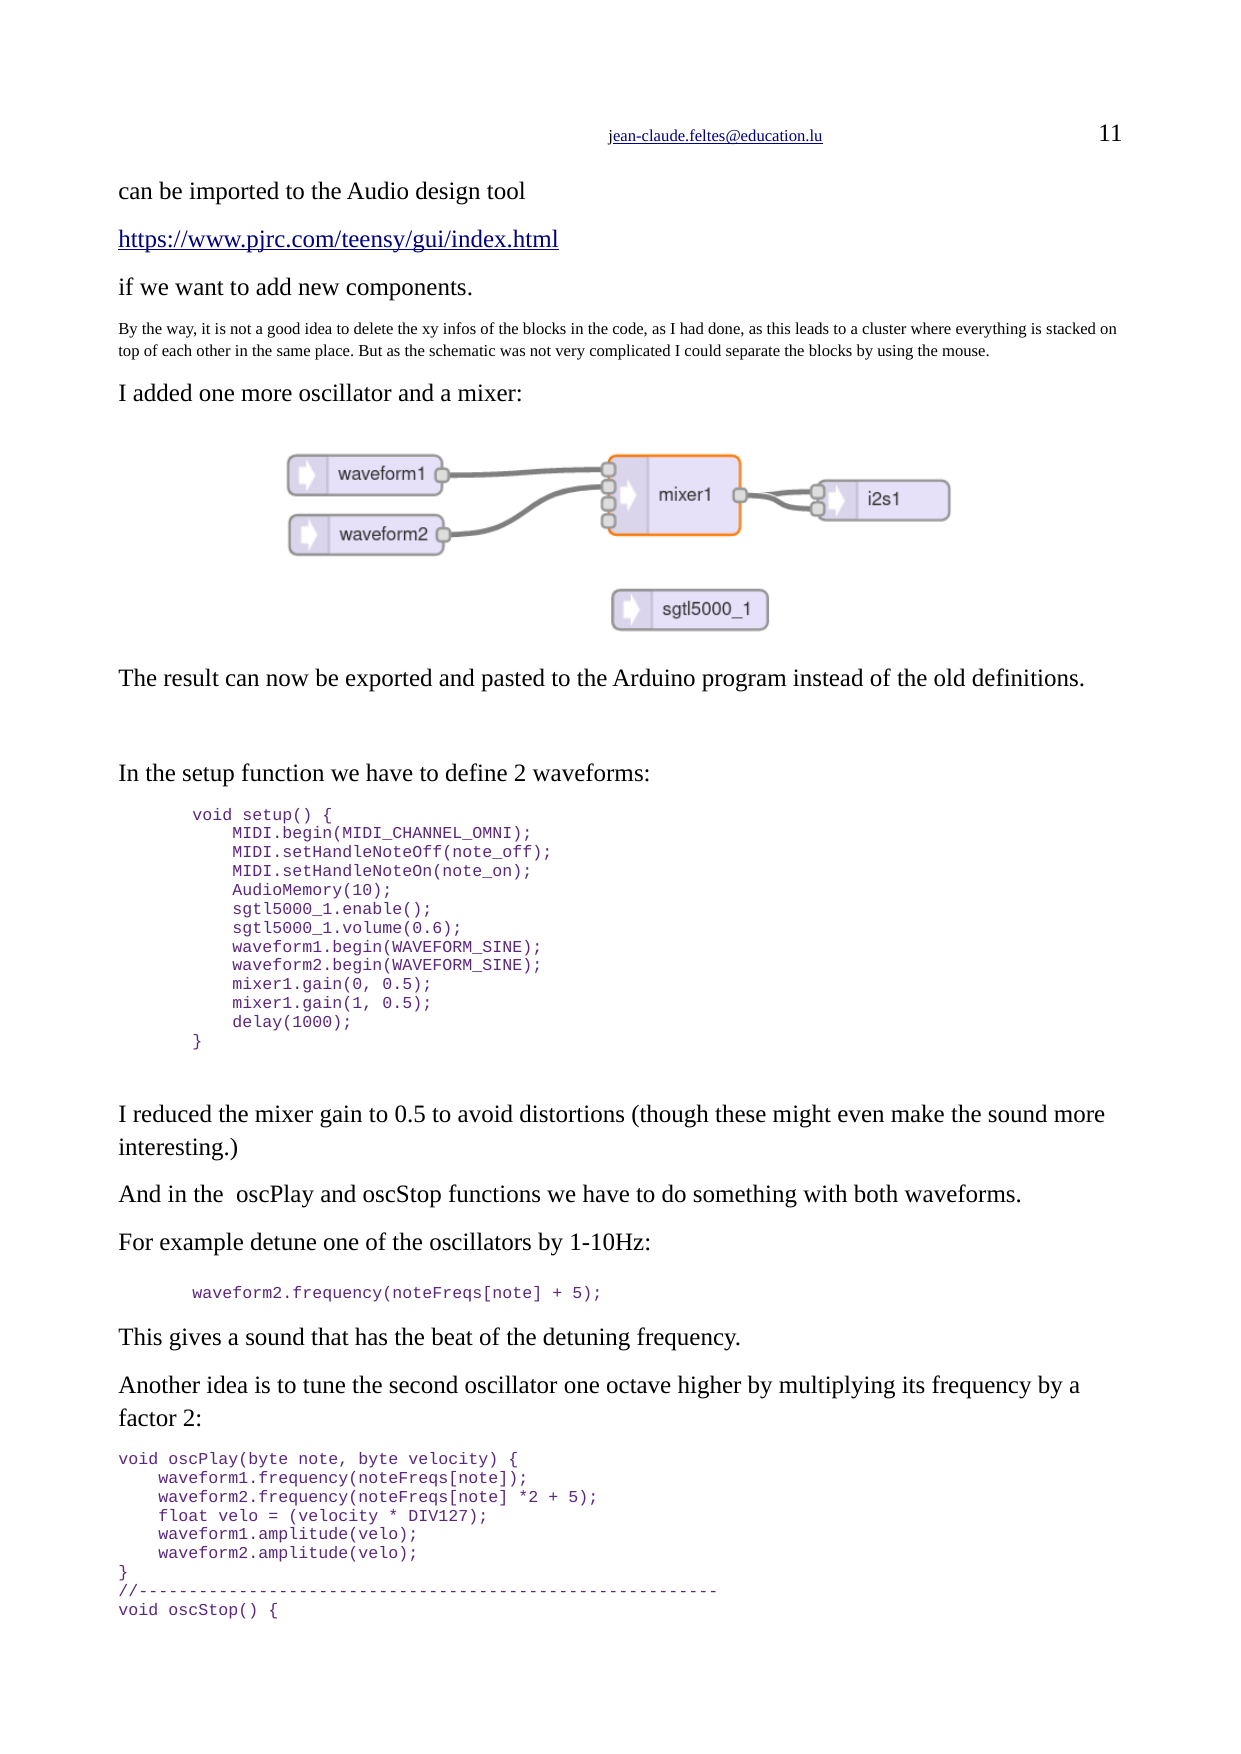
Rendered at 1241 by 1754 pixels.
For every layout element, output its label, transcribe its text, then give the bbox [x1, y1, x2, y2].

picture [256, 425, 984, 658]
text sgtl5000_1.enable(); [192, 900, 1122, 919]
text I reduced the mixer gain to 0.5 to avoid distortions (though these might even make the sound more interesting.) [118, 1099, 1122, 1161]
text waveform2.begin(WAVEFORM_SINE); mixer1.gain(0, 0.5); [192, 957, 1122, 995]
text https://www.pjrc.com/teensy/gui/index.html [118, 224, 1122, 253]
text if we want to add new components. [118, 272, 1122, 300]
text } [118, 1564, 1122, 1582]
text And in the oscPlay and oscStop functions we have to do something with both waveforms. [118, 1179, 1122, 1208]
text mixer1.gain(1, 0.5); [192, 995, 1122, 1013]
text sgtl5000_1.volume(0.6); [192, 919, 1122, 938]
text delay(1000); [192, 1013, 1122, 1032]
text can be imported to the Audio design tool [118, 176, 1122, 205]
text waveform1.begin(WAVEFORM_SINE); [192, 938, 1122, 957]
text MIDI.begin(MIDI_CHANNEL_OMNI); [192, 825, 1122, 844]
text } [192, 1032, 1122, 1051]
text void setup() { [192, 806, 1122, 825]
text AudioMemory(10); [192, 882, 1122, 900]
text Another idea is to tune the second oscillator one octave higher by multiplying its frequency by a factor 2: [118, 1370, 1122, 1432]
text float velo = (velocity * DIV127); [118, 1507, 1122, 1526]
text This gives a sound that has the beat of the detuning frequency. [118, 1322, 1122, 1351]
text waveform2.frequency(noteFreqs[note] *2 + 5); [118, 1488, 1122, 1507]
text waveform2.amplitude(velo); [118, 1545, 1122, 1564]
text For example detune one of the oscillators by 1-10Hz: [118, 1227, 1122, 1256]
text MIDI.setHandleNoteOff(note_off); [192, 844, 1122, 863]
text The result can now be exported and pasted to the Arduino program instead of the old definitions. [118, 663, 1122, 692]
text void oscStop() { [118, 1601, 1122, 1620]
text waveform1.amplitude(velo); [118, 1526, 1122, 1545]
text waveform1.frequency(noteFreqs[note]); [118, 1469, 1122, 1488]
text //---------------------------------------------------------- [118, 1582, 1122, 1601]
text By the way, it is not a good idea to delete the xy infos of the blocks in the code, as I had done, as this leads to a cluster where everything is stacked on top of each other in the same place. But as the schematic was not very complicated I could separate the blocks by using the mouse. [118, 319, 1122, 360]
text waveform2.frequency(noteFreqs[note] + 5); [118, 1275, 1122, 1303]
text void oscPlay(byte note, byte velocity) { [118, 1451, 1122, 1469]
text I added one more oscillator and a mixer: [118, 378, 1122, 406]
text In the setup function we have to define 2 waveforms: [118, 758, 1122, 787]
text MIDI.setHandleNoteOn(note_on); [192, 863, 1122, 882]
